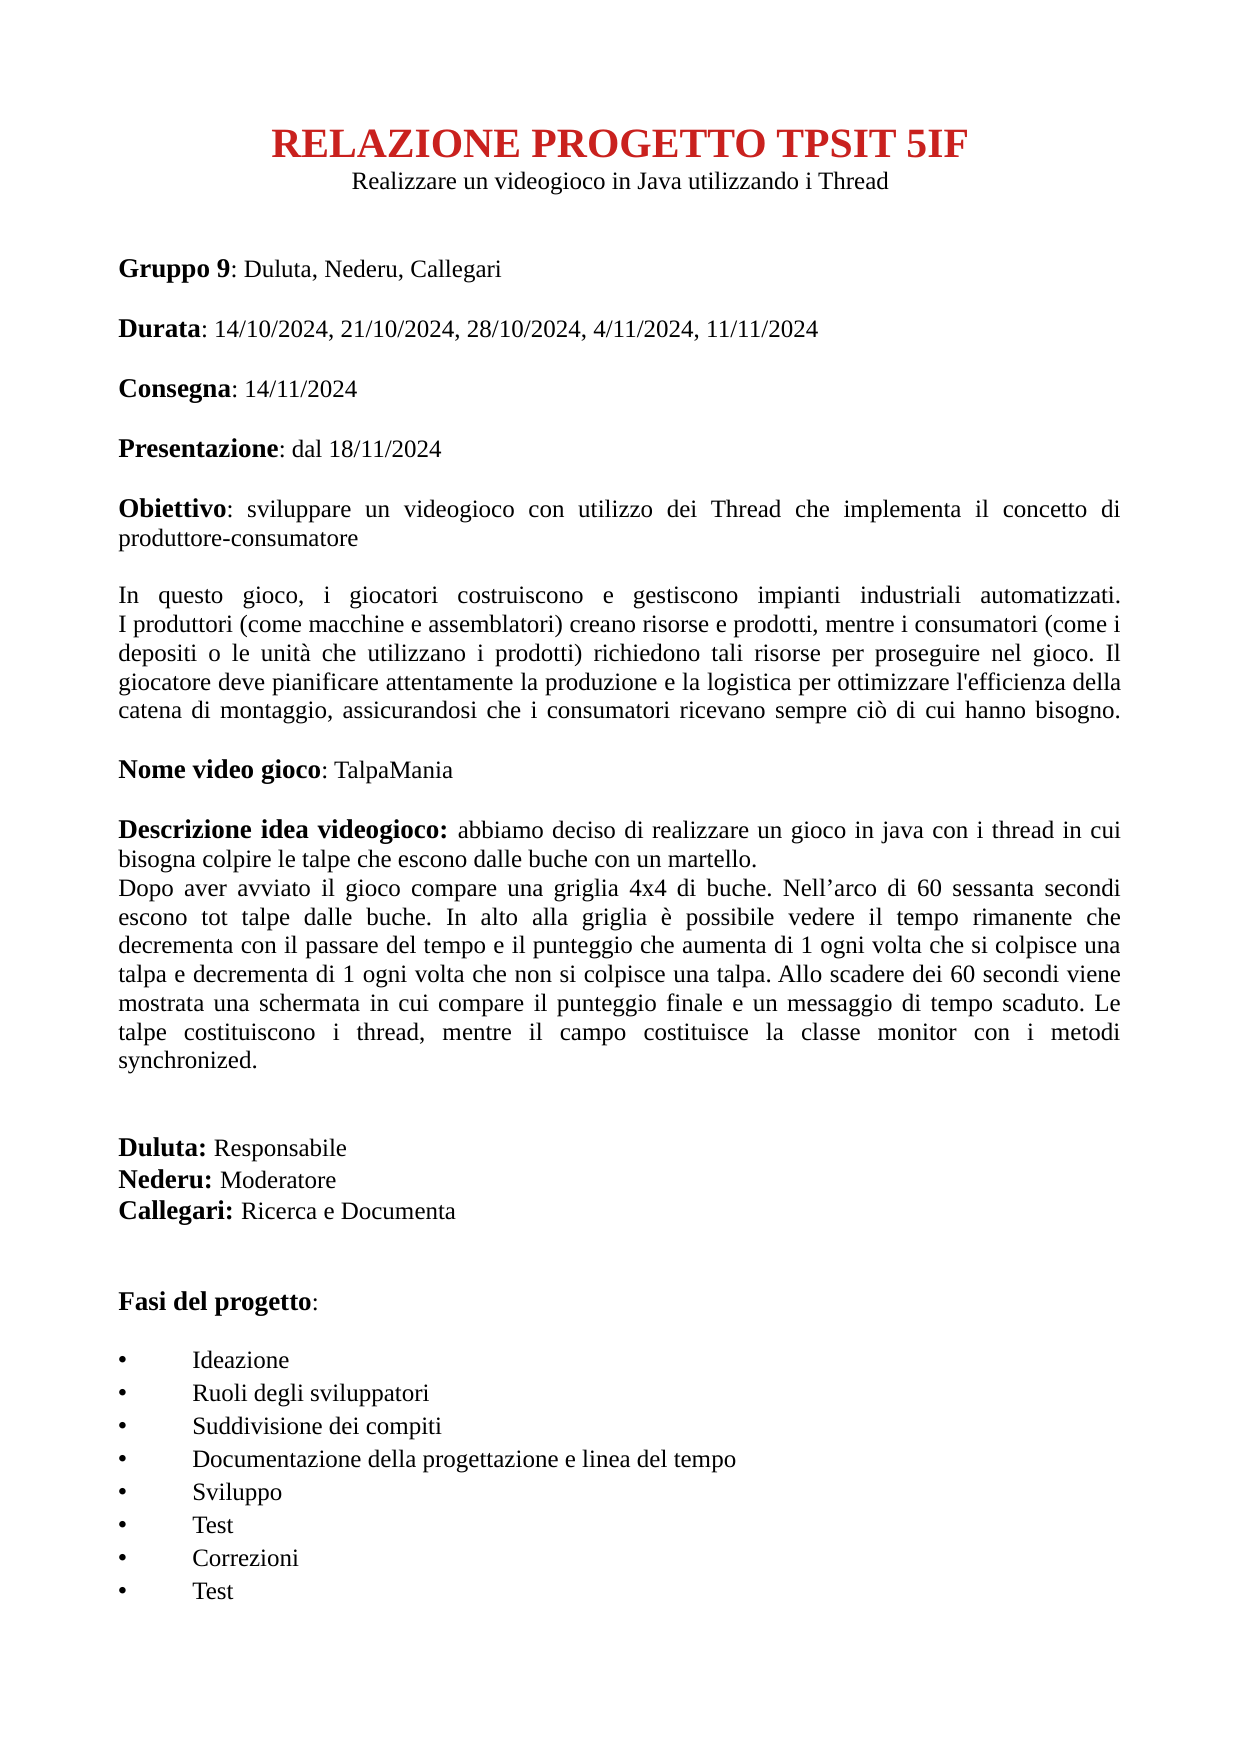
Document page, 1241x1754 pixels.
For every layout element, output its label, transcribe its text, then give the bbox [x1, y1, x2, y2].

text Descrizione idea videogioco: abbiamo deciso di realizzare un gioco in java con i thread in cui bisogna colpire le talpe che escono dalle buche con un martello. [118, 813, 1122, 873]
text Duluta: Responsabile [118, 1132, 1122, 1163]
list Test [118, 1510, 1122, 1539]
text In questo gioco, i giocatori costruiscono e gestiscono impianti industriali automatizzati. I produttori (come macchine e assemblatori) creano risorse e prodotti, mentre i consumatori (come i depositi o le unità che utilizzano i prodotti) richiedono tali risorse per proseguire nel gioco. Il giocatore deve pianificare attentamente la produzione e la logistica per ottimizzare l'efficienza della catena di montaggio, assicurandosi che i consumatori ricevano sempre ciò di cui hanno bisogno. [118, 581, 1122, 753]
text Gruppo 9: Duluta, Nederu, Callegari [118, 252, 1122, 283]
text Nome video gioco: TalpaMania [118, 753, 1122, 784]
list Sviluppo [118, 1477, 1122, 1506]
text Realizzare un videogioco in Java utilizzando i Thread [118, 166, 1122, 195]
list Documentazione della progettazione e linea del tempo [118, 1444, 1122, 1473]
text Consegna: 14/11/2024 [118, 372, 1122, 403]
list Test [118, 1576, 1122, 1605]
list Ideazione [118, 1345, 1122, 1373]
text Dopo aver avviato il gioco compare una griglia 4x4 di buche. Nell’arco di 60 sessanta secondi escono tot talpe dalle buche. In alto alla griglia è possibile vedere il tempo rimanente che decrementa con il passare del tempo e il punteggio che aumenta di 1 ogni volta che si colpisce una talpa e decrementa di 1 ogni volta che non si colpisce una talpa. Allo scadere dei 60 secondi viene mostrata una schermata in cui compare il punteggio finale e un messaggio di tempo scaduto. Le talpe costituiscono i thread, mentre il campo costituisce la classe monitor con i metodi synchronized. [118, 873, 1122, 1074]
list Correzioni [118, 1543, 1122, 1572]
text Durata: 14/10/2024, 21/10/2024, 28/10/2024, 4/11/2024, 11/11/2024 [118, 312, 1122, 343]
list Suddivisione dei compiti [118, 1411, 1122, 1439]
list Ruoli degli sviluppatori [118, 1378, 1122, 1407]
text RELAZIONE PROGETTO TPSIT 5IF [118, 118, 1122, 166]
text Presentazione: dal 18/11/2024 [118, 432, 1122, 463]
text Obiettivo: sviluppare un videogioco con utilizzo dei Thread che implementa il concetto di produttore-consumatore [118, 492, 1122, 581]
text Callegari: Ricerca e Documenta [118, 1194, 1122, 1225]
text Fasi del progetto: [118, 1285, 1122, 1316]
text Nederu: Moderatore [118, 1163, 1122, 1194]
